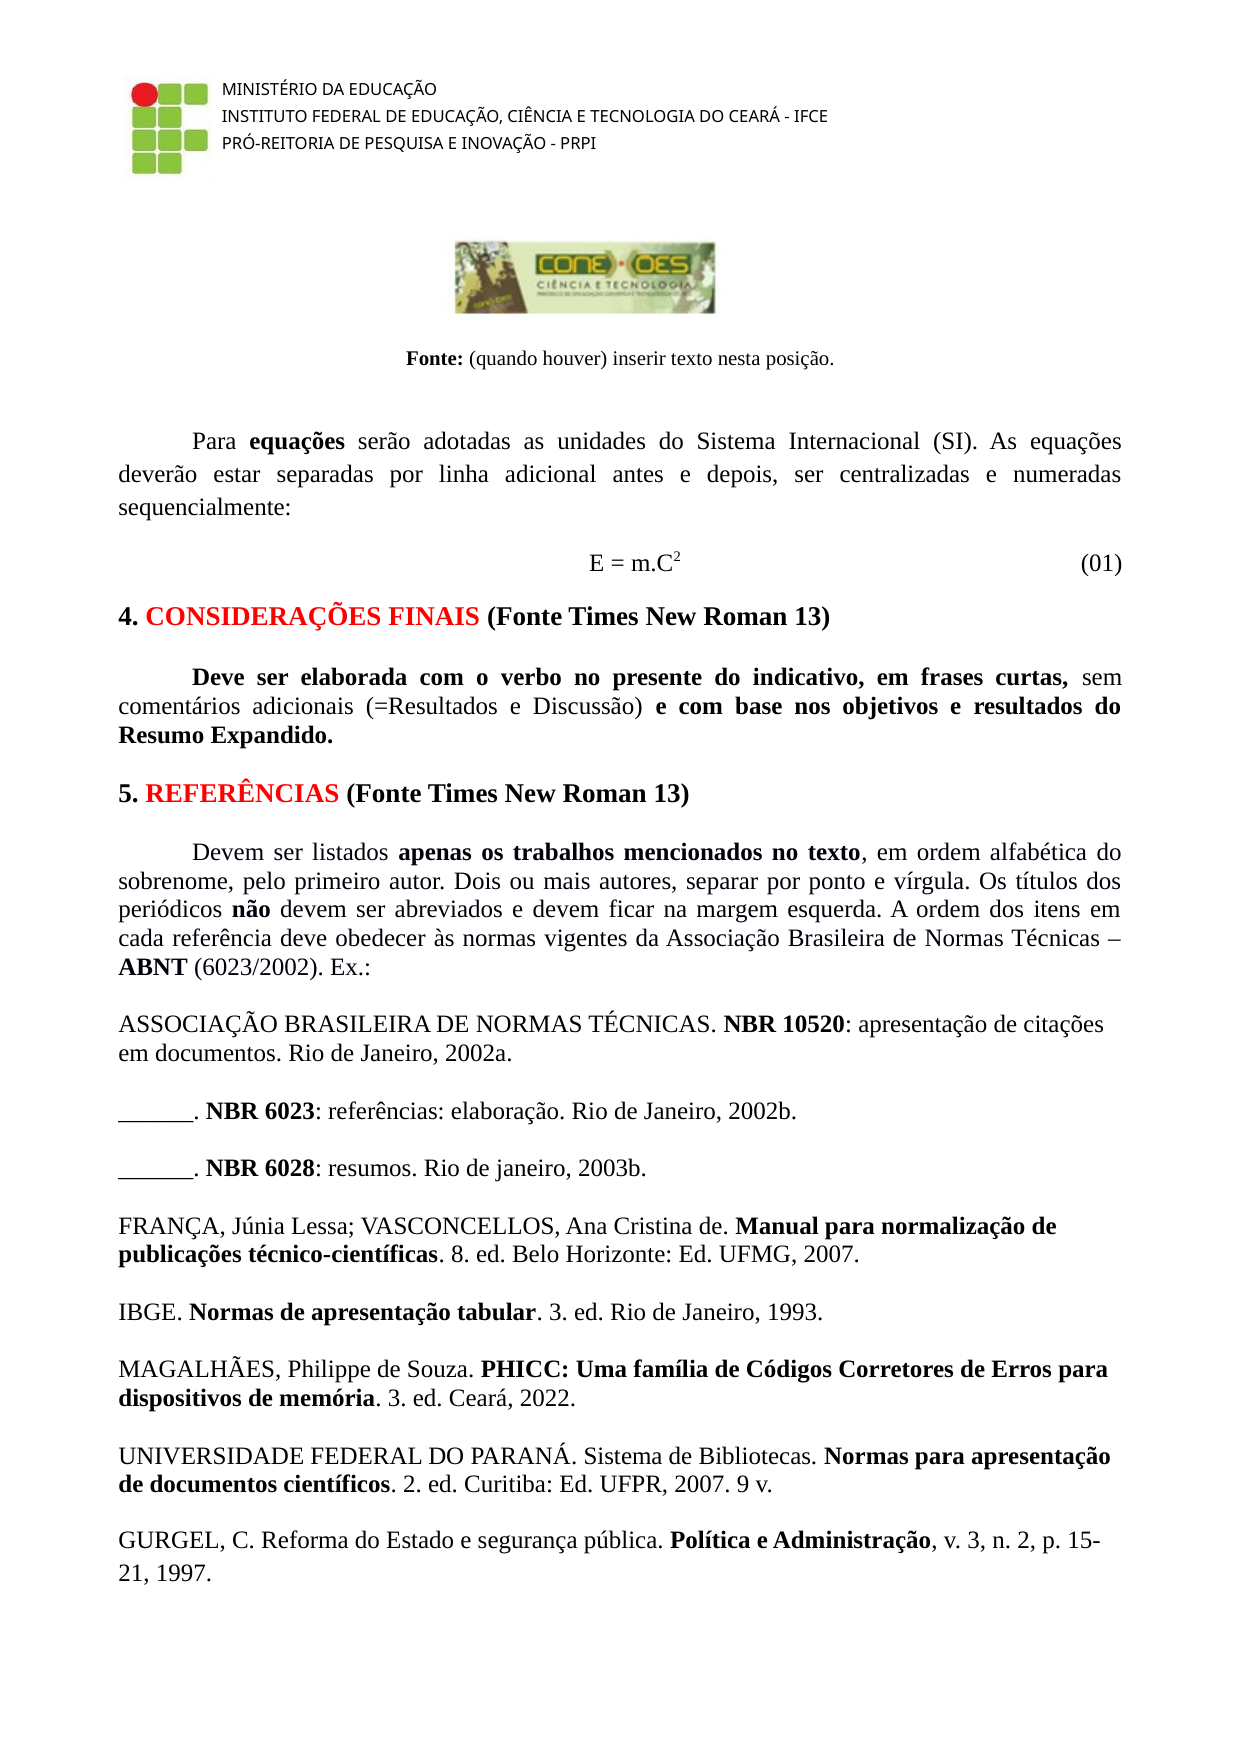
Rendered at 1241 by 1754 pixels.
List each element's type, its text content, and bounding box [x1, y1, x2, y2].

text E = m.C2 (01) [118, 548, 1122, 577]
text ______. NBR 6023: referências: elaboração. Rio de Janeiro, 2002b. [118, 1096, 1122, 1124]
picture [117, 69, 213, 189]
text Para equações serão adotadas as unidades do Sistema Internacional (SI). As equações deverão estar separadas por linha adicional antes e depois, ser centralizadas e numeradas sequencialmente: [118, 426, 1122, 521]
text ______. NBR 6028: resumos. Rio de janeiro, 2003b. [118, 1153, 1122, 1182]
text GURGEL, C. Reforma do Estado e segurança pública. Política e Administração, v. 3, n. 2, p. 15-21, 1997. [118, 1525, 1122, 1586]
picture [446, 238, 728, 317]
text FRANÇA, Júnia Lessa; VASCONCELLOS, Ana Cristina de. Manual para normalização de publicações técnico-científicas. 8. ed. Belo Horizonte: Ed. UFMG, 2007. [118, 1211, 1122, 1268]
text 4. CONSIDERAÇÕES FINAIS (Fonte Times New Roman 13) [118, 600, 1122, 631]
text Devem ser listados apenas os trabalhos mencionados no texto, em ordem alfabética do sobrenome, pelo primeiro autor. Dois ou mais autores, separar por ponto e vírgula. Os títulos dos periódicos não devem ser abreviados e devem ficar na margem esquerda. A ordem dos itens em cada referência deve obedecer às normas vigentes da Associação Brasileira de Normas Técnicas – ABNT (6023/2002). Ex.: [118, 837, 1122, 981]
text Deve ser elaborada com o verbo no presente do indicativo, em frases curtas, sem comentários adicionais (=Resultados e Discussão) e com base nos objetivos e resultados do Resumo Expandido. [118, 662, 1122, 748]
text 5. REFERÊNCIAS (Fonte Times New Roman 13) [118, 777, 1122, 808]
text MAGALHÃES, Philippe de Souza. PHICC: Uma família de Códigos Corretores de Erros para dispositivos de memória. 3. ed. Ceará, 2022. [118, 1354, 1122, 1412]
text ASSOCIAÇÃO BRASILEIRA DE NORMAS TÉCNICAS. NBR 10520: apresentação de citações em documentos. Rio de Janeiro, 2002a. [118, 1009, 1122, 1067]
text Fonte: (quando houver) inserir texto nesta posição. [118, 346, 1122, 370]
text UNIVERSIDADE FEDERAL DO PARANÁ. Sistema de Bibliotecas. Normas para apresentação de documentos científicos. 2. ed. Curitiba: Ed. UFPR, 2007. 9 v. [118, 1441, 1122, 1498]
text IBGE. Normas de apresentação tabular. 3. ed. Rio de Janeiro, 1993. [118, 1297, 1122, 1326]
